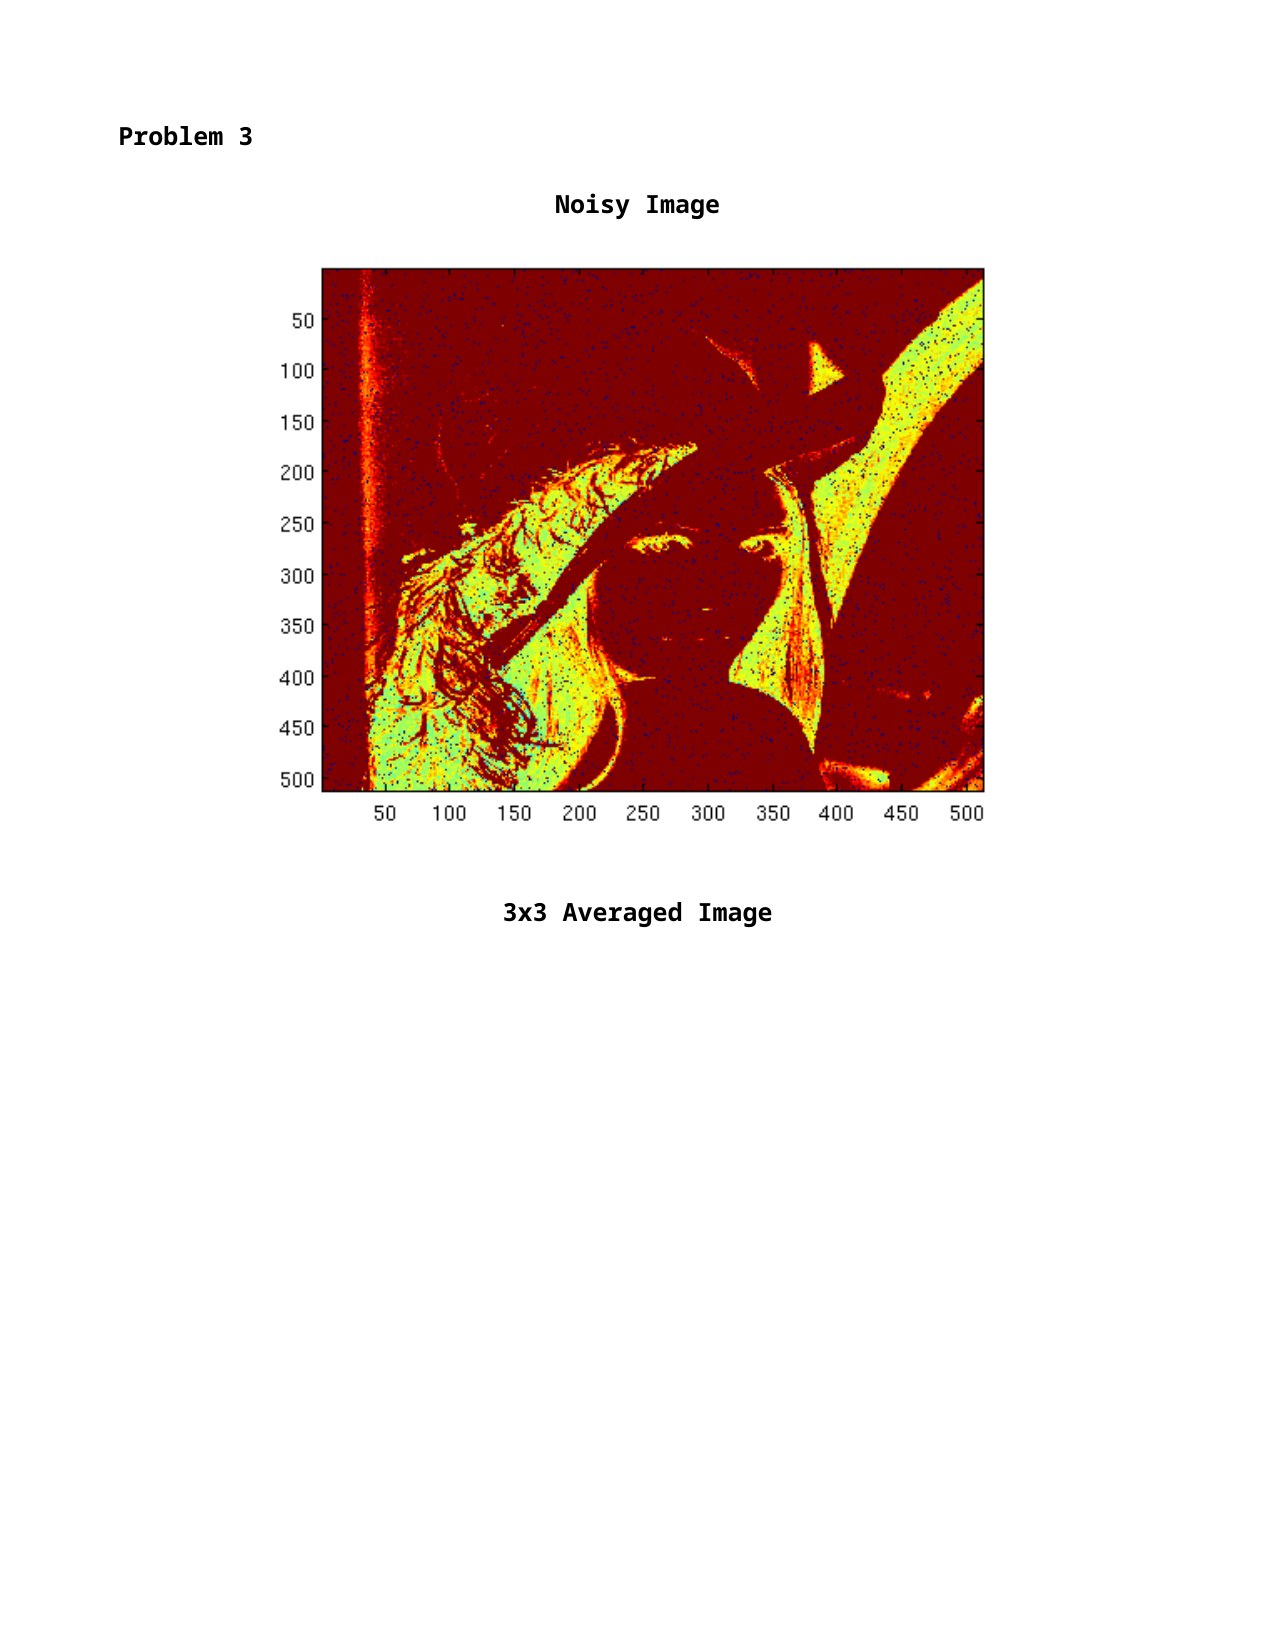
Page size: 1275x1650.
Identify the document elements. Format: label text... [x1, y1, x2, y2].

text Problem 3 [118, 118, 1157, 152]
text 3x3 Averaged Image [118, 894, 1157, 928]
picture [210, 220, 1065, 861]
text Noisy Image [118, 186, 1157, 220]
